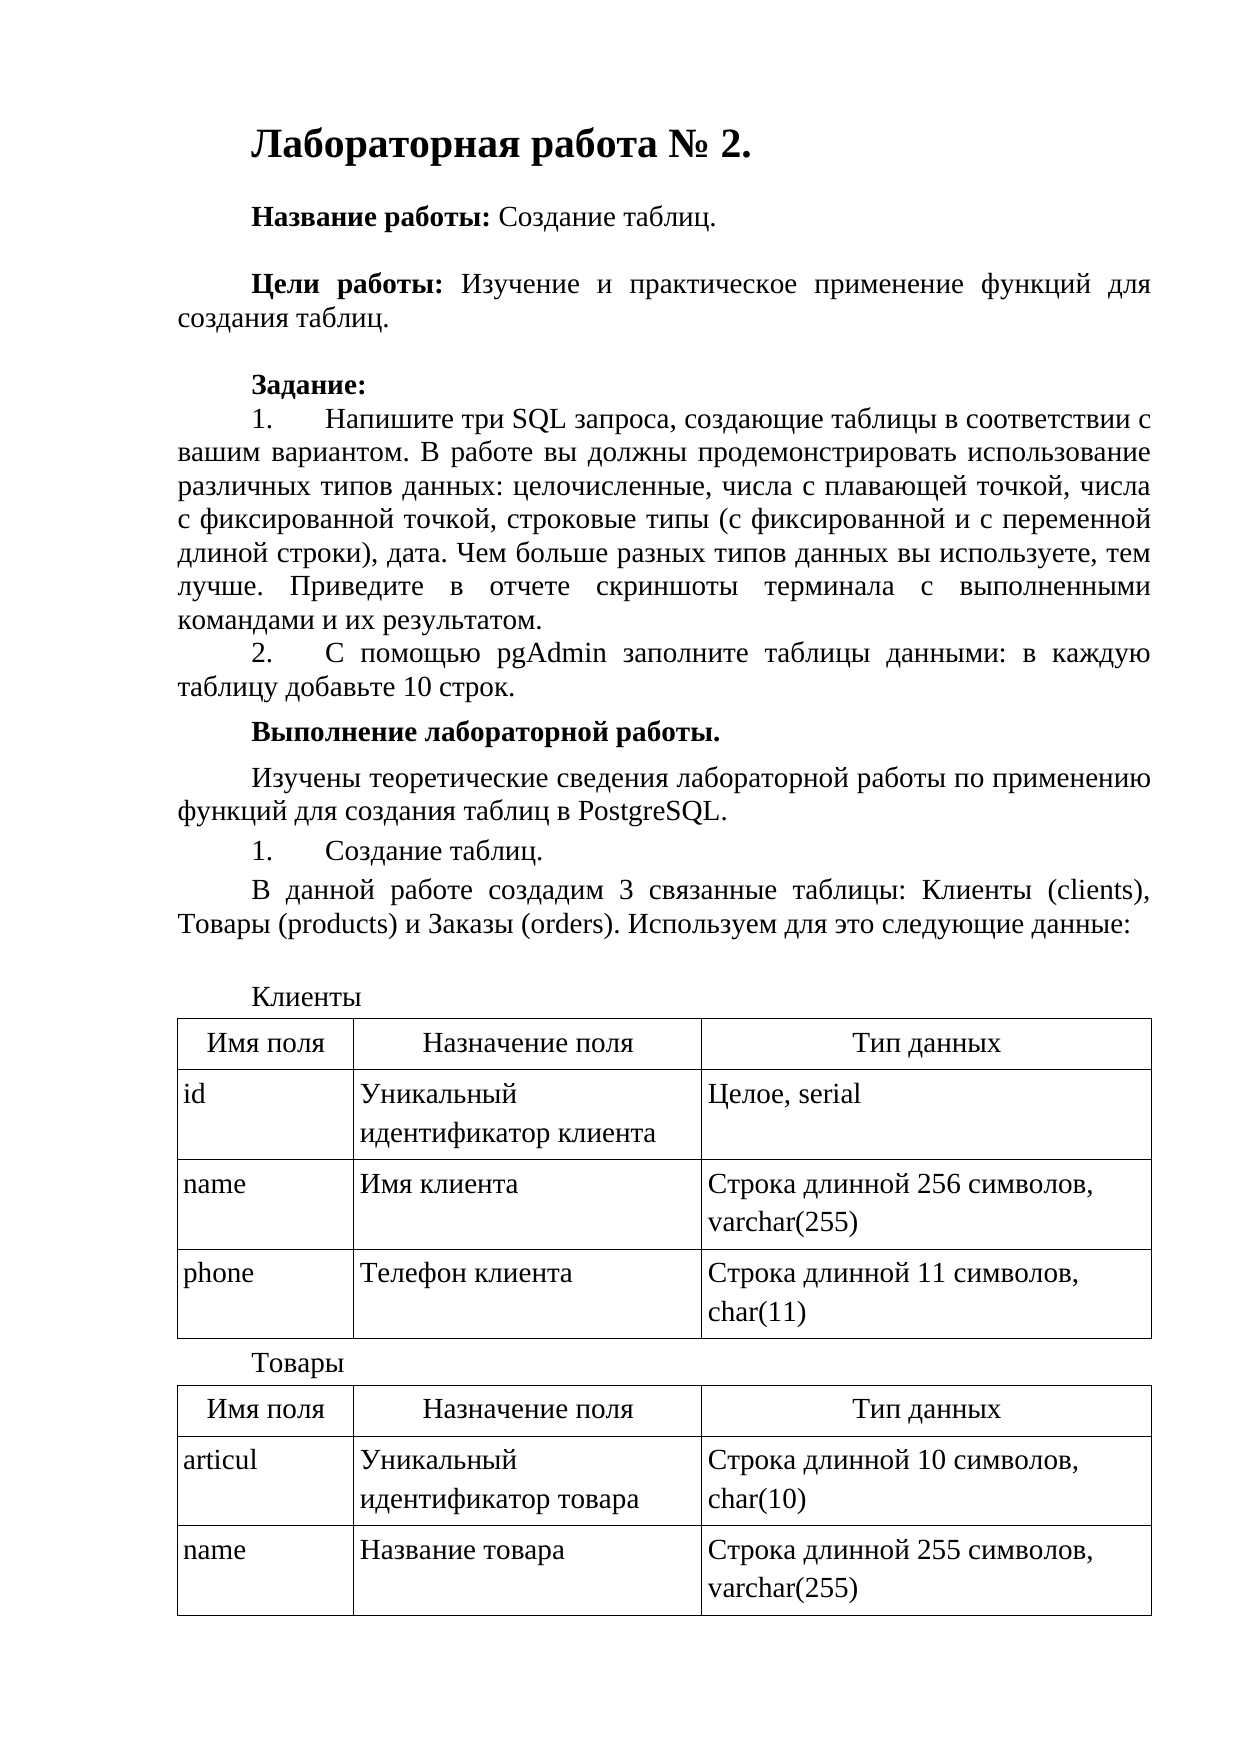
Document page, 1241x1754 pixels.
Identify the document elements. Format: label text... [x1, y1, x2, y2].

table_header Назначение поля [354, 1386, 701, 1436]
text Задание: [177, 367, 1152, 401]
text Цели работы: Изучение и практическое применение функций для создания таблиц. [177, 267, 1152, 334]
table_cell Уникальный идентификатор товара [354, 1437, 701, 1525]
table_cell name [178, 1526, 353, 1615]
table_cell id [178, 1070, 353, 1159]
text Изучены теоретические сведения лабораторной работы по применению функций для создания таблиц в PostgreSQL. [177, 760, 1152, 827]
table_header Имя поля [178, 1019, 353, 1069]
list Создание таблиц. [177, 833, 1152, 866]
table_cell Уникальный идентификатор клиента [354, 1070, 701, 1159]
table_cell phone [178, 1250, 353, 1338]
table_header Назначение поля [354, 1019, 701, 1069]
table_cell Строка длинной 11 символов, char(11) [702, 1250, 1151, 1338]
table_cell Телефон клиента [354, 1250, 701, 1338]
text Выполнение лабораторной работы. [177, 714, 1152, 748]
list С помощью pgAdmin заполните таблицы данными: в каждую таблицу добавьте 10 строк. [177, 636, 1152, 703]
table_header Тип данных [702, 1019, 1151, 1069]
table_cell Строка длинной 255 символов, varchar(255) [702, 1526, 1151, 1615]
table_cell articul [178, 1437, 353, 1525]
list Напишите три SQL запроса, создающие таблицы в соответствии с вашим вариантом. В работе вы должны продемонстрировать использование различных типов данных: целочисленные, числа с плавающей точкой, числа с фиксированной точкой, строковые типы (с фиксированной и с переменной длиной строки), дата. Чем больше разных типов данных вы используете, тем лучше. Приведите в отчете скриншоты терминала с выполненными командами и их результатом. [177, 401, 1152, 636]
table_header Тип данных [702, 1386, 1151, 1436]
table_header Имя поля [178, 1386, 353, 1436]
table_cell Строка длинной 10 символов, char(10) [702, 1437, 1151, 1525]
text Клиенты [177, 979, 1152, 1012]
table_cell Название товара [354, 1526, 701, 1615]
table_cell name [178, 1160, 353, 1248]
table_cell Строка длинной 256 символов, varchar(255) [702, 1160, 1151, 1248]
text Название работы: Создание таблиц. [177, 199, 1152, 233]
text Товары [177, 1345, 1152, 1379]
table_cell Имя клиента [354, 1160, 701, 1248]
text Лабораторная работа № 2. [177, 118, 1152, 166]
table_cell Целое, serial [702, 1070, 1151, 1159]
text В данной работе создадим 3 связанные таблицы: Клиенты (clients), Товары (products) и Заказы (orders). Используем для это следующие данные: [177, 872, 1152, 939]
